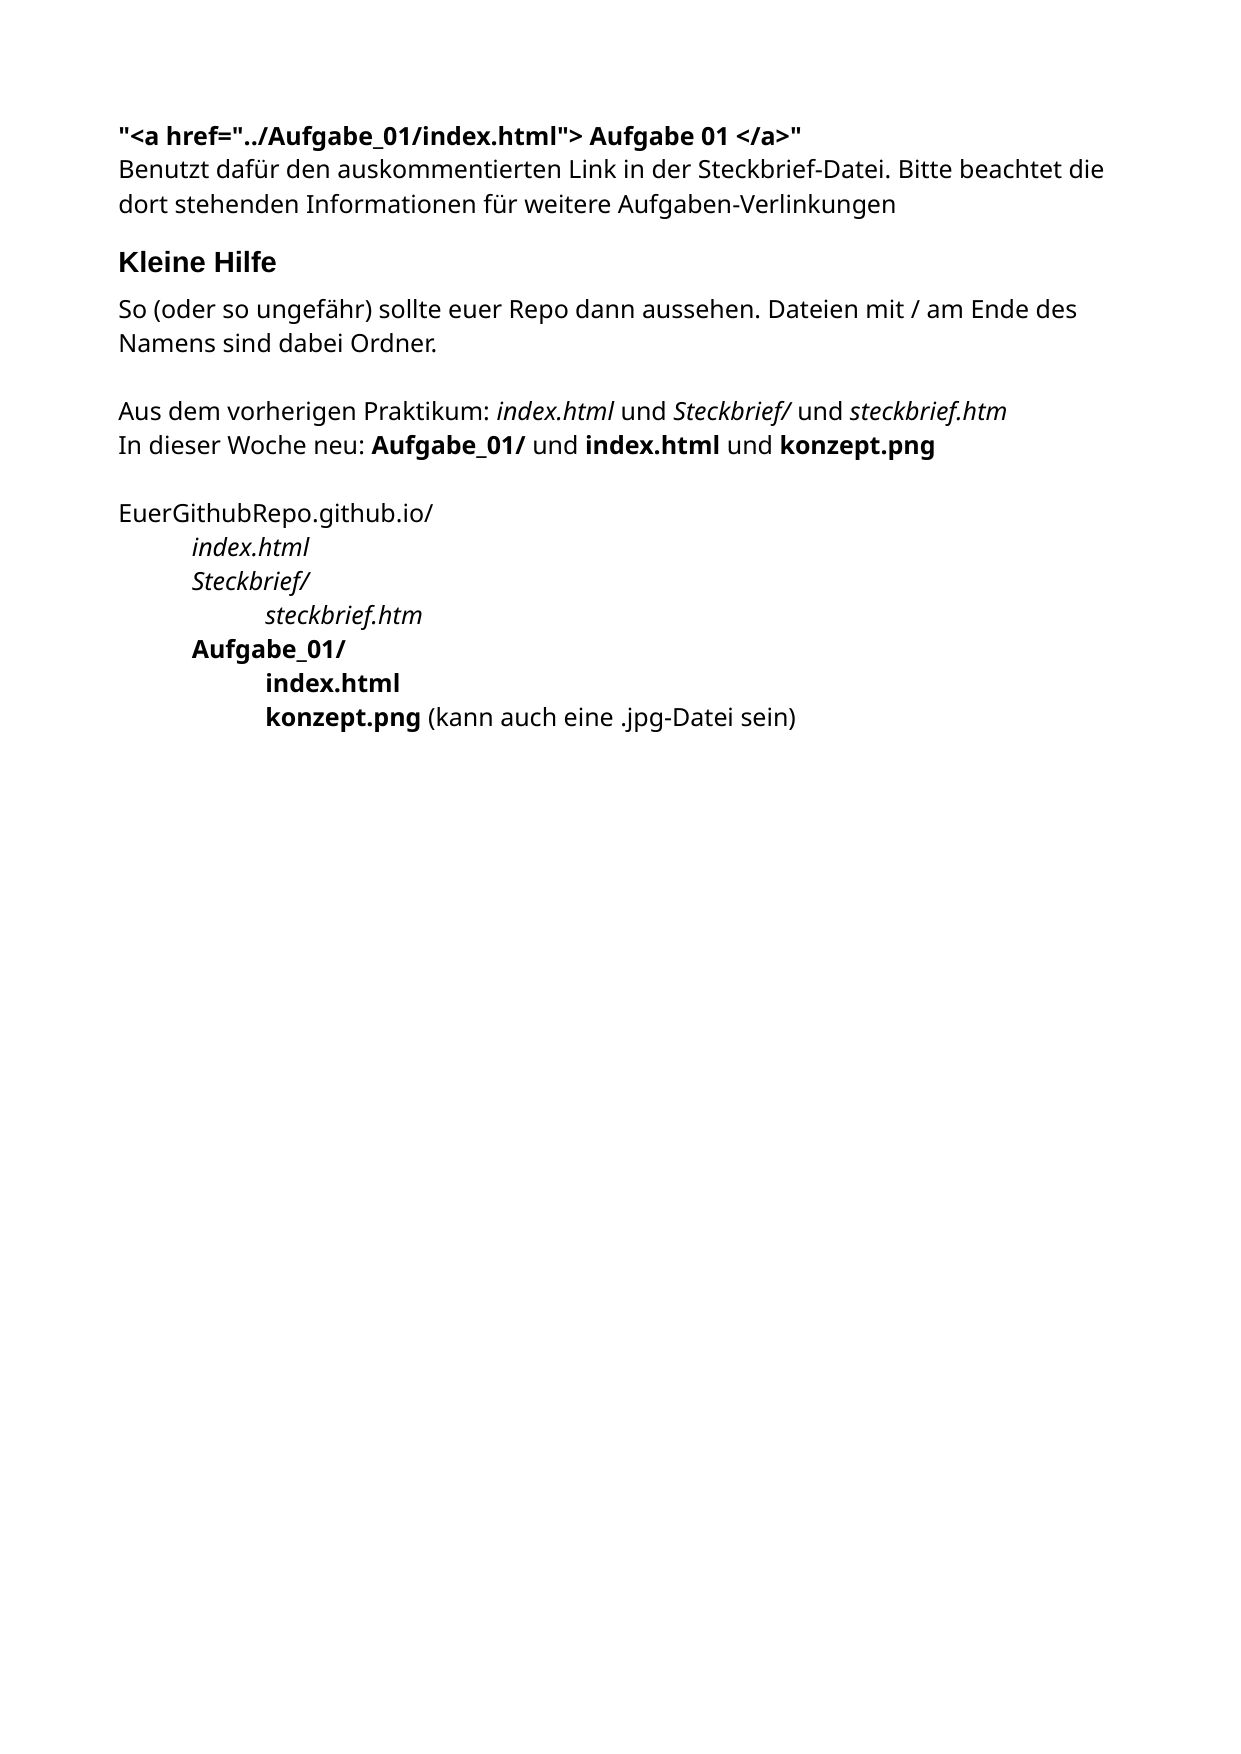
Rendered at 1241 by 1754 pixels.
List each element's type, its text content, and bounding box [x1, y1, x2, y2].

text konzept.png (kann auch eine .jpg-Datei sein) [118, 700, 1122, 734]
text index.html [118, 530, 1122, 564]
subtitle Kleine Hilfe [118, 245, 1122, 279]
text Steckbrief/ [118, 564, 1122, 598]
text index.html [118, 666, 1122, 700]
text EuerGithubRepo.github.io/ [118, 496, 1122, 530]
text steckbrief.htm [118, 598, 1122, 632]
text "<a href="../Aufgabe_01/index.html"> Aufgabe 01 </a>" [118, 118, 1122, 152]
text Aus dem vorherigen Praktikum: index.html und Steckbrief/ und steckbrief.htm [118, 393, 1122, 428]
text Benutzt dafür den auskommentierten Link in der Steckbrief-Datei. Bitte beachtet die dort stehenden Informationen für weitere Aufgaben-Verlinkungen [118, 152, 1122, 220]
text Aufgabe_01/ [118, 632, 1122, 666]
text So (oder so ungefähr) sollte euer Repo dann aussehen. Dateien mit / am Ende des Namens sind dabei Ordner. [118, 291, 1122, 359]
text In dieser Woche neu: Aufgabe_01/ und index.html und konzept.png [118, 428, 1122, 462]
